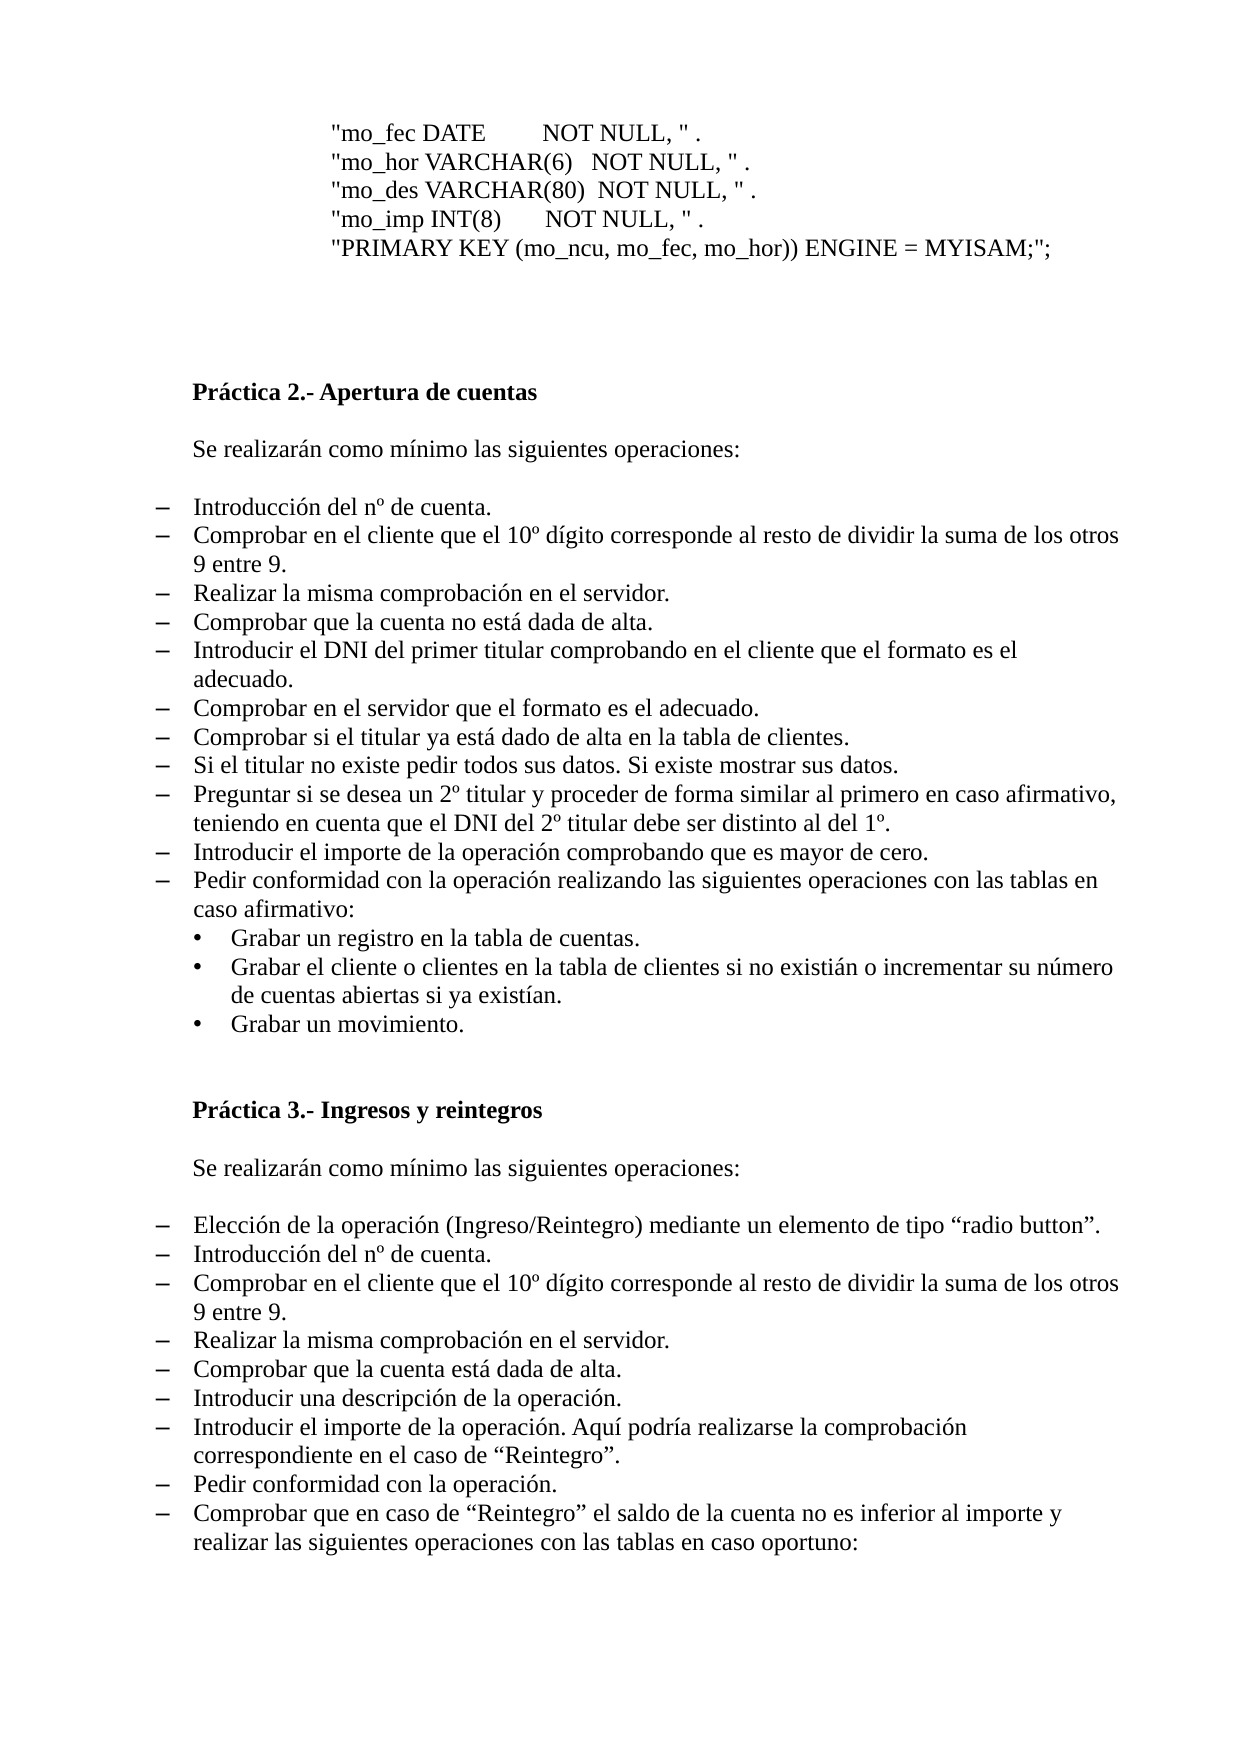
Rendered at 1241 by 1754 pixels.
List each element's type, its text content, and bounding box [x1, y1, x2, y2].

list Comprobar en el servidor que el formato es el adecuado. [156, 693, 1122, 722]
list Comprobar que la cuenta no está dada de alta. [156, 607, 1122, 636]
text "PRIMARY KEY (mo_ncu, mo_fec, mo_hor)) ENGINE = MYISAM;"; [118, 233, 1122, 262]
text "mo_hor VARCHAR(6) NOT NULL, " . [118, 147, 1122, 176]
text Se realizarán como mínimo las siguientes operaciones: [118, 434, 1122, 463]
list Introducir el importe de la operación. Aquí podría realizarse la comprobación correspondiente en el caso de “Reintegro”. [156, 1412, 1122, 1469]
list Grabar un registro en la tabla de cuentas. [193, 923, 1122, 952]
text "mo_imp INT(8) NOT NULL, " . [118, 204, 1122, 233]
list Realizar la misma comprobación en el servidor. [156, 1326, 1122, 1354]
list Si el titular no existe pedir todos sus datos. Si existe mostrar sus datos. [156, 751, 1122, 779]
list Introducción del nº de cuenta. [156, 492, 1122, 521]
list Comprobar en el cliente que el 10º dígito corresponde al resto de dividir la suma de los otros 9 entre 9. [156, 521, 1122, 578]
list Comprobar que en caso de “Reintegro” el saldo de la cuenta no es inferior al importe y realizar las siguientes operaciones con las tablas en caso oportuno: [156, 1498, 1122, 1556]
list Grabar un movimiento. [193, 1009, 1122, 1038]
text Práctica 2.- Apertura de cuentas [118, 377, 1122, 406]
list Comprobar si el titular ya está dado de alta en la tabla de clientes. [156, 722, 1122, 751]
list Introducir el importe de la operación comprobando que es mayor de cero. [156, 837, 1122, 866]
text Práctica 3.- Ingresos y reintegros [118, 1096, 1122, 1124]
list Pedir conformidad con la operación. [156, 1469, 1122, 1498]
list Introducir una descripción de la operación. [156, 1383, 1122, 1412]
list Comprobar en el cliente que el 10º dígito corresponde al resto de dividir la suma de los otros 9 entre 9. [156, 1268, 1122, 1326]
list Grabar el cliente o clientes en la tabla de clientes si no existián o incrementar su número de cuentas abiertas si ya existían. [193, 952, 1122, 1009]
list Elección de la operación (Ingreso/Reintegro) mediante un elemento de tipo “radio button”. [156, 1211, 1122, 1239]
list Realizar la misma comprobación en el servidor. [156, 578, 1122, 607]
list Pedir conformidad con la operación realizando las siguientes operaciones con las tablas en caso afirmativo: [156, 866, 1122, 923]
list Introducir el DNI del primer titular comprobando en el cliente que el formato es el adecuado. [156, 636, 1122, 693]
list Preguntar si se desea un 2º titular y proceder de forma similar al primero en caso afirmativo, teniendo en cuenta que el DNI del 2º titular debe ser distinto al del 1º. [156, 779, 1122, 837]
text "mo_des VARCHAR(80) NOT NULL, " . [118, 176, 1122, 204]
list Introducción del nº de cuenta. [156, 1239, 1122, 1268]
text Se realizarán como mínimo las siguientes operaciones: [118, 1153, 1122, 1182]
list Comprobar que la cuenta está dada de alta. [156, 1354, 1122, 1383]
text "mo_fec DATE NOT NULL, " . [118, 118, 1122, 147]
